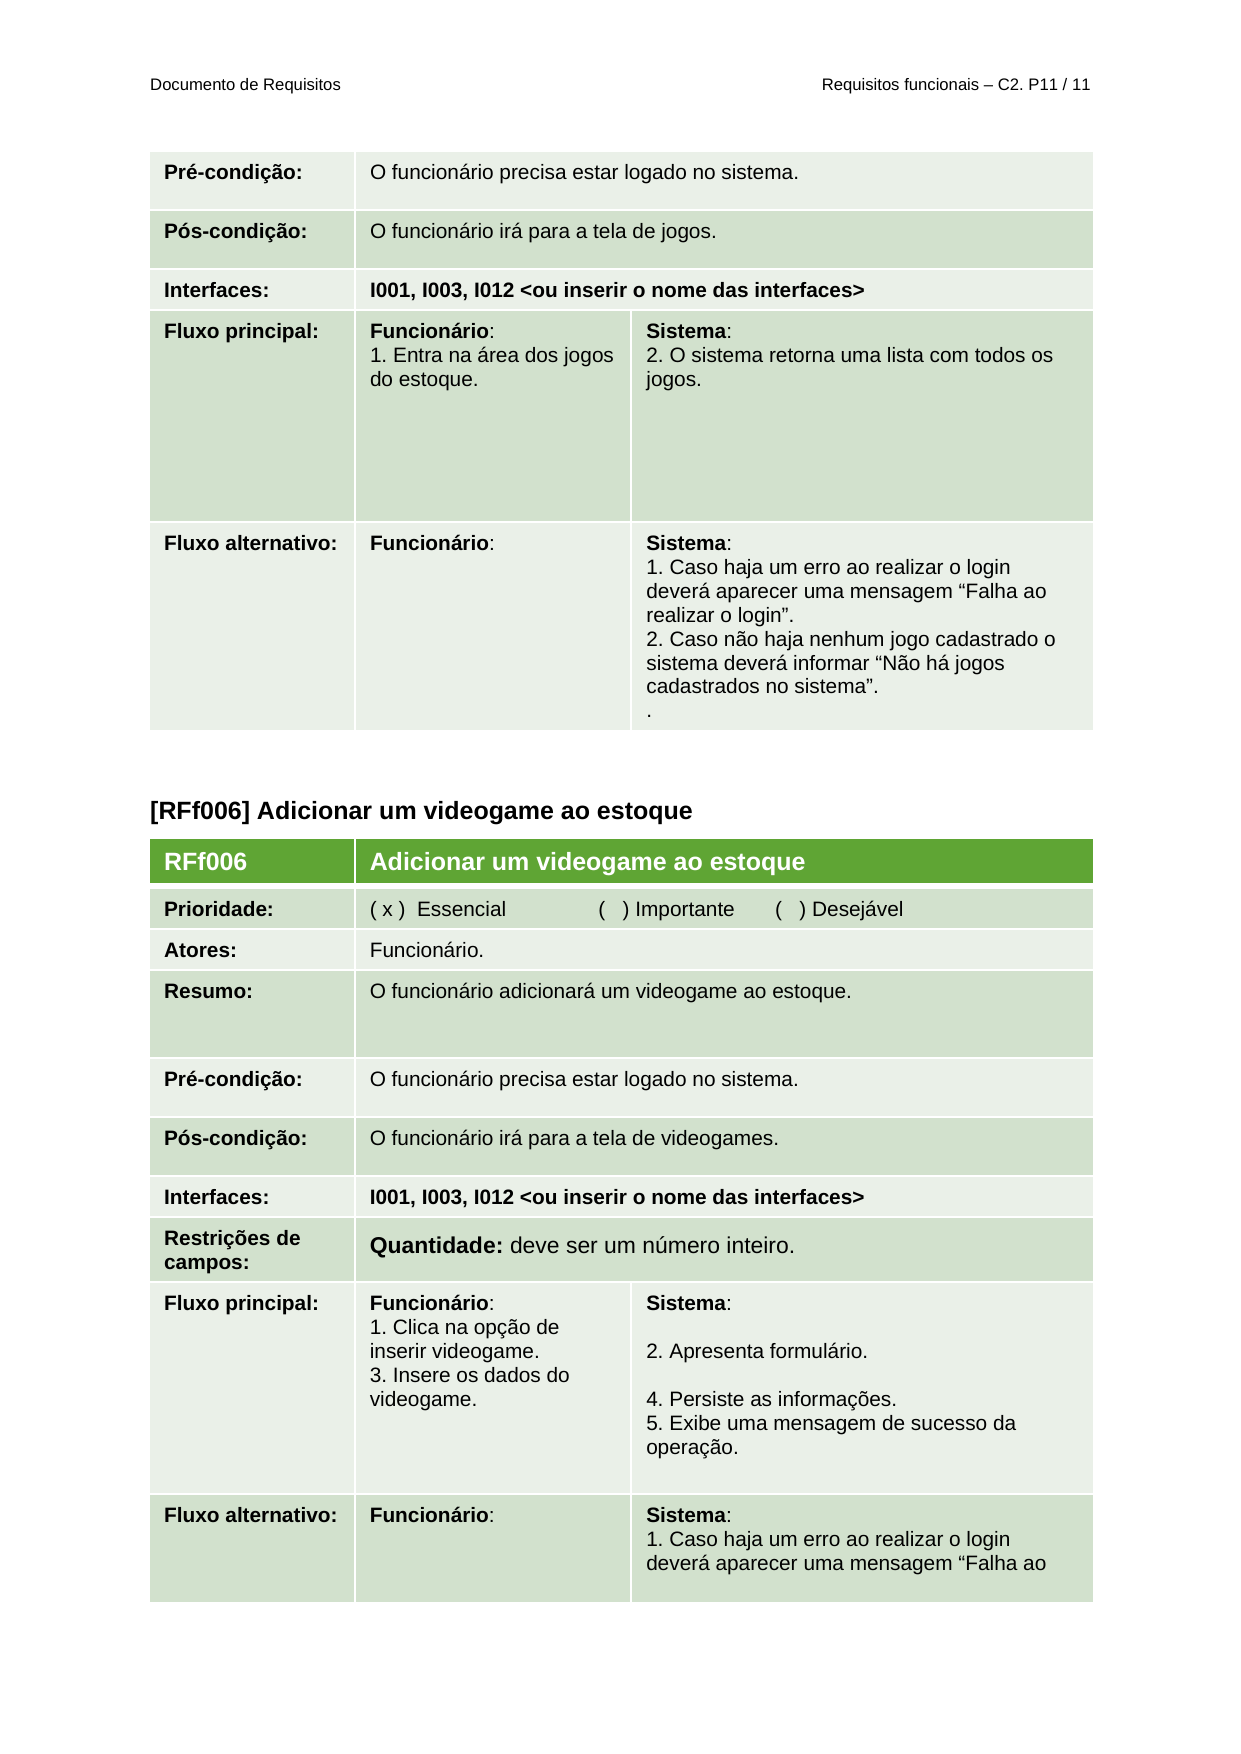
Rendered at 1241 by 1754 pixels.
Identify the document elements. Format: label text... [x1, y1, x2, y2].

table_cell Pós-condição: [150, 1118, 354, 1175]
table_cell Fluxo alternativo: [150, 523, 354, 730]
table_cell ( x ) Essencial ( ) Importante ( ) Desejável [356, 889, 1093, 928]
table_cell O funcionário precisa estar logado no sistema. [356, 1059, 1093, 1116]
table_cell Fluxo principal: [150, 1283, 354, 1493]
table_cell Funcionário: 1. Entra na área dos jogos do estoque. [356, 311, 630, 521]
table_cell Funcionário: 1. Clica na opção de inserir videogame. 3. Insere os dados do videogame. [356, 1283, 630, 1493]
table_cell Fluxo principal: [150, 311, 354, 521]
table_cell I001, I003, I012 <ou inserir o nome das interfaces> [356, 1177, 1093, 1216]
table_cell Sistema: 2. O sistema retorna uma lista com todos os jogos. [632, 311, 1093, 521]
table_cell Funcionário: [356, 1495, 630, 1602]
table_header RFf006 [150, 839, 354, 883]
table_cell Quantidade: deve ser um número inteiro. [356, 1218, 1093, 1281]
text [RFf006] Adicionar um videogame ao estoque [150, 796, 1090, 824]
table_cell Prioridade: [150, 889, 354, 928]
table_cell Interfaces: [150, 270, 354, 309]
table_cell Fluxo alternativo: [150, 1495, 354, 1602]
table_cell Pré-condição: [150, 1059, 354, 1116]
table_cell Resumo: [150, 971, 354, 1057]
table_cell Sistema: 1. Caso haja um erro ao realizar o login deverá aparecer uma mensagem “Falha ao realizar o login”. 2. Caso não haja nenhum jogo cadastrado o sistema deverá informar “Não há jogos cadastrados no sistema”. . [632, 523, 1093, 730]
table_cell Funcionário: [356, 523, 630, 730]
table_cell Restrições de campos: [150, 1218, 354, 1281]
table_header Adicionar um videogame ao estoque [356, 839, 1093, 883]
table_cell Sistema: 1. Caso haja um erro ao realizar o login deverá aparecer uma mensagem “Falha ao [632, 1495, 1093, 1602]
table_cell O funcionário irá para a tela de videogames. [356, 1118, 1093, 1175]
table_cell O funcionário adicionará um videogame ao estoque. [356, 971, 1093, 1057]
table_cell O funcionário irá para a tela de jogos. [356, 211, 1093, 268]
table_cell Pós-condição: [150, 211, 354, 268]
table_cell Atores: [150, 930, 354, 969]
table_cell Pré-condição: [150, 152, 354, 209]
table_cell I001, I003, I012 <ou inserir o nome das interfaces> [356, 270, 1093, 309]
table_cell O funcionário precisa estar logado no sistema. [356, 152, 1093, 209]
table_cell Sistema: 2. Apresenta formulário. 4. Persiste as informações. 5. Exibe uma mensagem de sucesso da operação. [632, 1283, 1093, 1493]
table_cell Interfaces: [150, 1177, 354, 1216]
table_cell Funcionário. [356, 930, 1093, 969]
